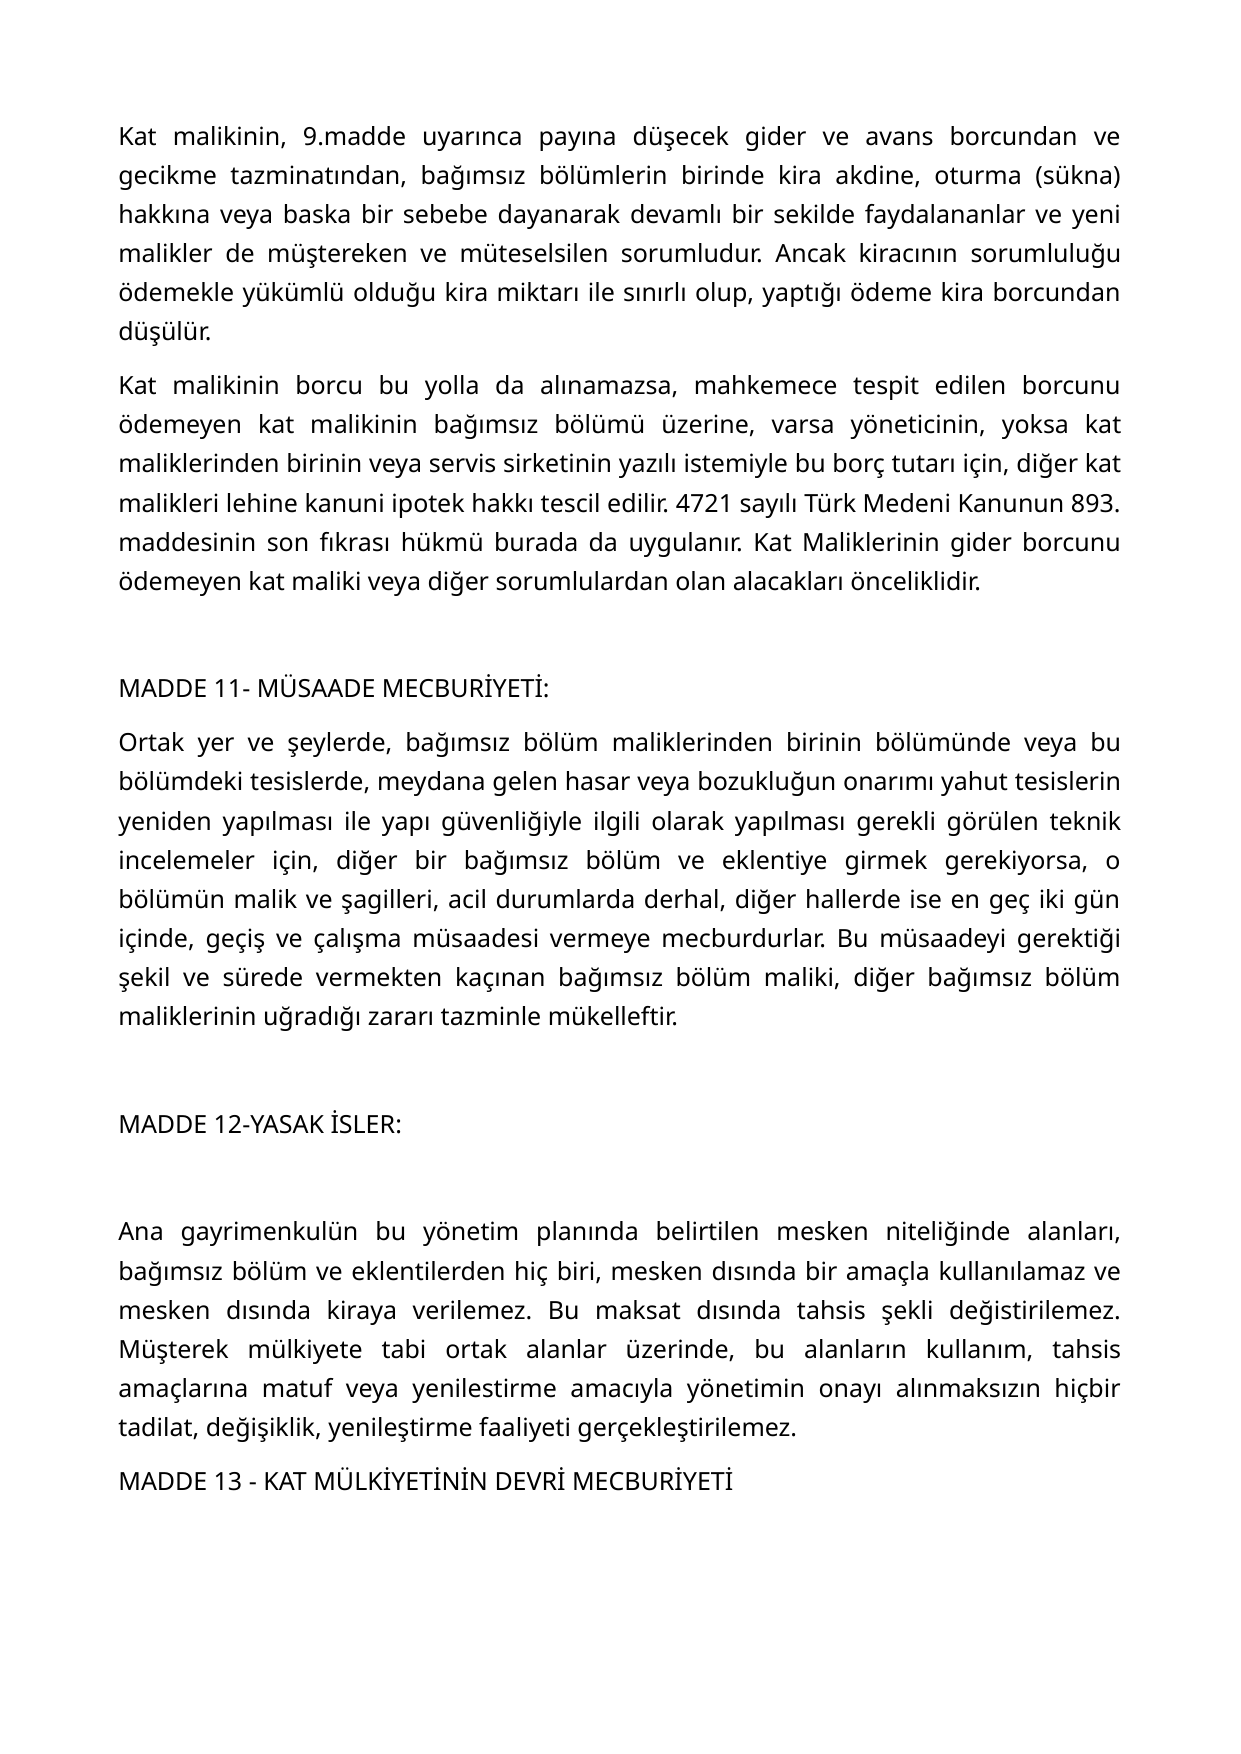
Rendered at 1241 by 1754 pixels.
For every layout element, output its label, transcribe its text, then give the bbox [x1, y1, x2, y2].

text MADDE 12-YASAK İSLER: [118, 1106, 1122, 1141]
text Ortak yer ve şeylerde, bağımsız bölüm maliklerinden birinin bölümünde veya bu bölümdeki tesislerde, meydana gelen hasar veya bozukluğun onarımı yahut tesislerin yeniden yapılması ile yapı güvenliğiyle ilgili olarak yapılması gerekli görülen teknik incelemeler için, diğer bir bağımsız bölüm ve eklentiye girmek gerekiyorsa, o bölümün malik ve şagilleri, acil durumlarda derhal, diğer hallerde ise en geç iki gün içinde, geçiş ve çalışma müsaadesi vermeye mecburdurlar. Bu müsaadeyi gerektiği şekil ve sürede vermekten kaçınan bağımsız bölüm maliki, diğer bağımsız bölüm maliklerinin uğradığı zararı tazminle mükelleftir. [118, 725, 1122, 1033]
text Kat malikinin borcu bu yolla da alınamazsa, mahkemece tespit edilen borcunu ödemeyen kat malikinin bağımsız bölümü üzerine, varsa yöneticinin, yoksa kat maliklerinden birinin veya servis sirketinin yazılı istemiyle bu borç tutarı için, diğer kat malikleri lehine kanuni ipotek hakkı tescil edilir. 4721 sayılı Türk Medeni Kanunun 893. maddesinin son fıkrası hükmü burada da uygulanır. Kat Maliklerinin gider borcunu ödemeyen kat maliki veya diğer sorumlulardan olan alacakları önceliklidir. [118, 368, 1122, 598]
text Ana gayrimenkulün bu yönetim planında belirtilen mesken niteliğinde alanları, bağımsız bölüm ve eklentilerden hiç biri, mesken dısında bir amaçla kullanılamaz ve mesken dısında kiraya verilemez. Bu maksat dısında tahsis şekli değistirilemez. Müşterek mülkiyete tabi ortak alanlar üzerinde, bu alanların kullanım, tahsis amaçlarına matuf veya yenilestirme amacıyla yönetimin onayı alınmaksızın hiçbir tadilat, değişiklik, yenileştirme faaliyeti gerçekleştirilemez. [118, 1214, 1122, 1444]
text MADDE 13 - KAT MÜLKİYETİNİN DEVRİ MECBURİYETİ [118, 1463, 1122, 1498]
text MADDE 11- MÜSAADE MECBURİYETİ: [118, 671, 1122, 705]
text Kat malikinin, 9.madde uyarınca payına düşecek gider ve avans borcundan ve gecikme tazminatından, bağımsız bölümlerin birinde kira akdine, oturma (sükna) hakkına veya baska bir sebebe dayanarak devamlı bir sekilde faydalananlar ve yeni malikler de müştereken ve müteselsilen sorumludur. Ancak kiracının sorumluluğu ödemekle yükümlü olduğu kira miktarı ile sınırlı olup, yaptığı ödeme kira borcundan düşülür. [118, 118, 1122, 348]
